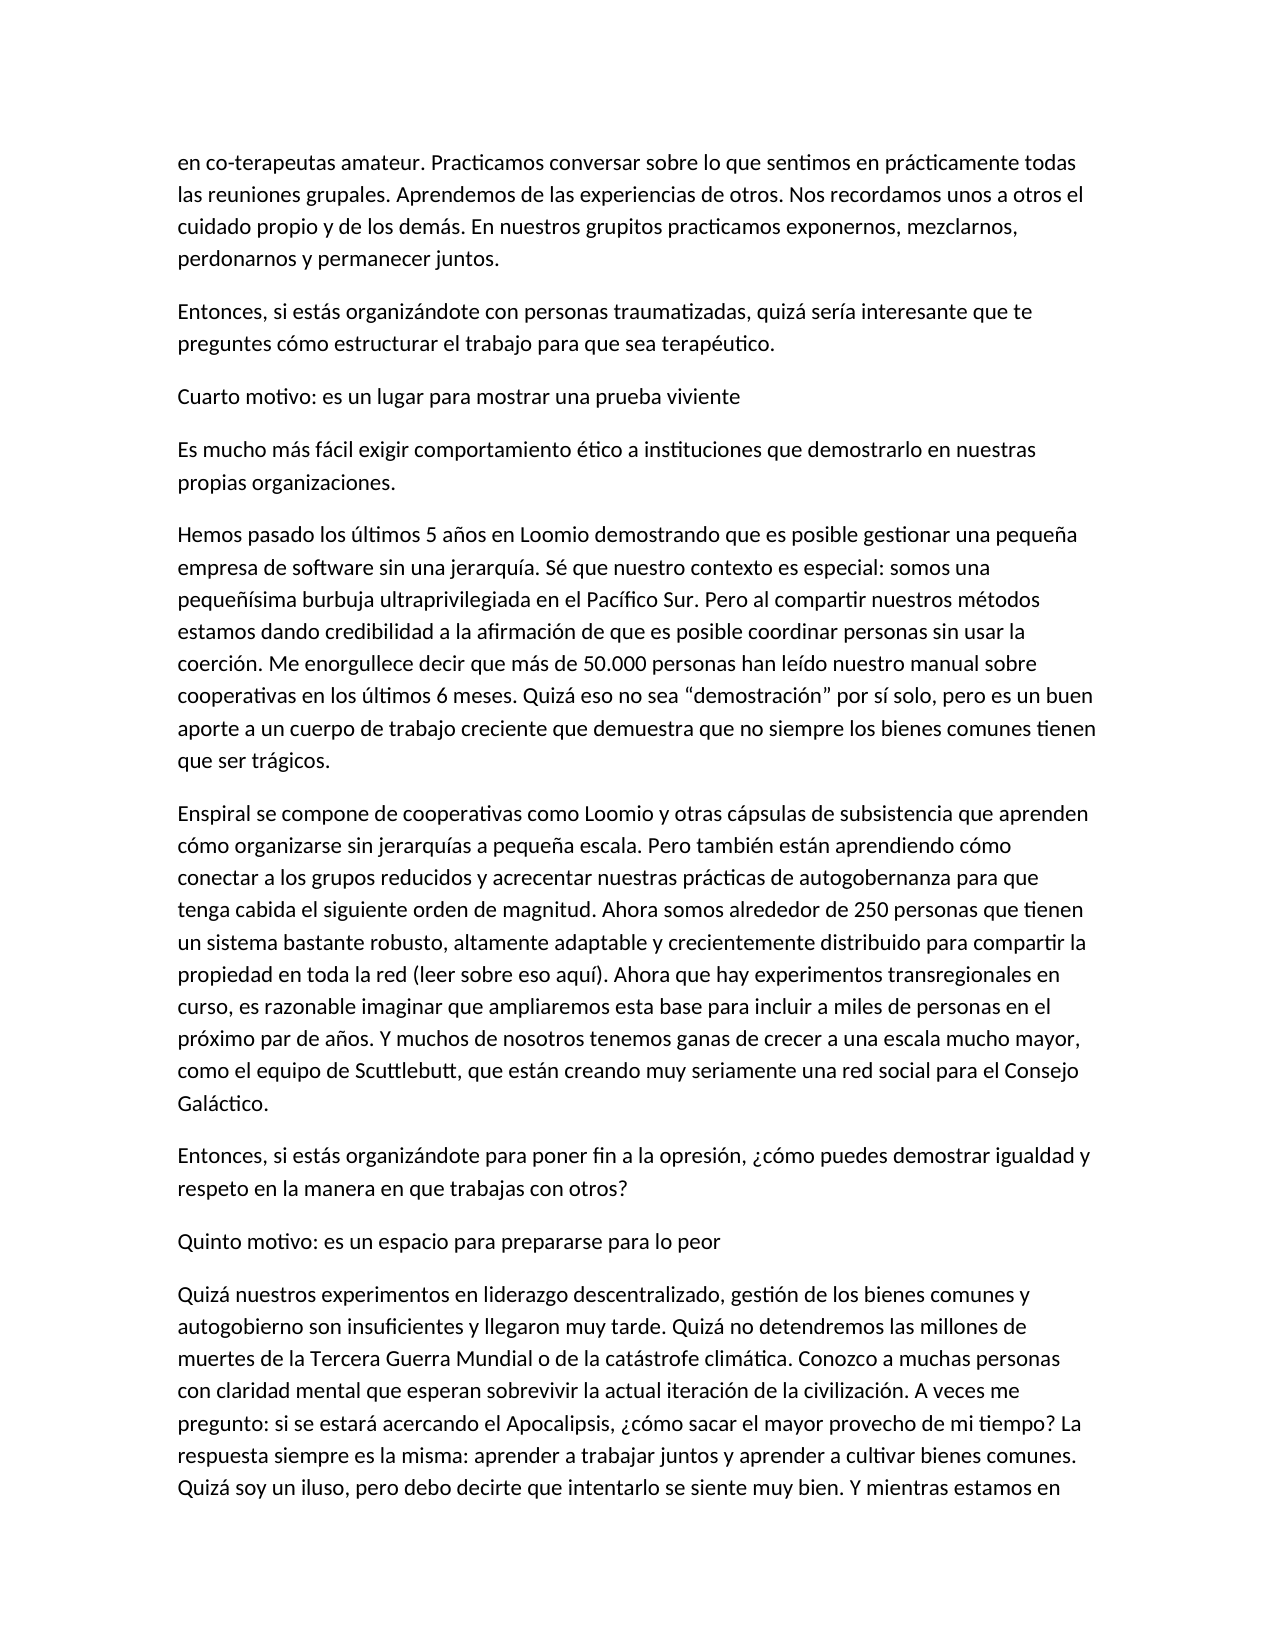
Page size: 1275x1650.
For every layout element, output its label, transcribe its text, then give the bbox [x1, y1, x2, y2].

text Enspiral se compone de cooperativas como Loomio y otras cápsulas de subsistencia que aprenden cómo organizarse sin jerarquías a pequeña escala. Pero también están aprendiendo cómo conectar a los grupos reducidos y acrecentar nuestras prácticas de autogobernanza para que tenga cabida el siguiente orden de magnitud. Ahora somos alrededor de 250 personas que tienen un sistema bastante robusto, altamente adaptable y crecientemente distribuido para compartir la propiedad en toda la red (leer sobre eso aquí). Ahora que hay experimentos transregionales en curso, es razonable imaginar que ampliaremos esta base para incluir a miles de personas en el próximo par de años. Y muchos de nosotros tenemos ganas de crecer a una escala mucho mayor, como el equipo de Scuttlebutt, que están creando muy seriamente una red social para el Consejo Galáctico. [177, 799, 1098, 1117]
text Hemos pasado los últimos 5 años en Loomio demostrando que es posible gestionar una pequeña empresa de software sin una jerarquía. Sé que nuestro contexto es especial: somos una pequeñísima burbuja ultraprivilegiada en el Pacífico Sur. Pero al compartir nuestros métodos estamos dando credibilidad a la afirmación de que es posible coordinar personas sin usar la coerción. Me enorgullece decir que más de 50.000 personas han leído nuestro manual sobre cooperativas en los últimos 6 meses. Quizá eso no sea “demostración” por sí solo, pero es un buen aporte a un cuerpo de trabajo creciente que demuestra que no siempre los bienes comunes tienen que ser trágicos. [177, 521, 1098, 774]
text en co-terapeutas amateur. Practicamos conversar sobre lo que sentimos en prácticamente todas las reuniones grupales. Aprendemos de las experiencias de otros. Nos recordamos unos a otros el cuidado propio y de los demás. En nuestros grupitos practicamos exponernos, mezclarnos, perdonarnos y permanecer juntos. [177, 148, 1098, 272]
text Quinto motivo: es un espacio para prepararse para lo peor [177, 1227, 1098, 1255]
text Cuarto motivo: es un lugar para mostrar una prueba viviente [177, 382, 1098, 410]
text Es mucho más fácil exigir comportamiento ético a instituciones que demostrarlo en nuestras propias organizaciones. [177, 435, 1098, 496]
text Entonces, si estás organizándote con personas traumatizadas, quizá sería interesante que te preguntes cómo estructurar el trabajo para que sea terapéutico. [177, 297, 1098, 357]
text Entonces, si estás organizándote para poner fin a la opresión, ¿cómo puedes demostrar igualdad y respeto en la manera en que trabajas con otros? [177, 1142, 1098, 1202]
text Quizá nuestros experimentos en liderazgo descentralizado, gestión de los bienes comunes y autogobierno son insuficientes y llegaron muy tarde. Quizá no detendremos las millones de muertes de la Tercera Guerra Mundial o de la catástrofe climática. Conozco a muchas personas con claridad mental que esperan sobrevivir la actual iteración de la civilización. A veces me pregunto: si se estará acercando el Apocalipsis, ¿cómo sacar el mayor provecho de mi tiempo? La respuesta siempre es la misma: aprender a trabajar juntos y aprender a cultivar bienes comunes. Quizá soy un iluso, pero debo decirte que intentarlo se siente muy bien. Y mientras estamos en [177, 1280, 1098, 1501]
